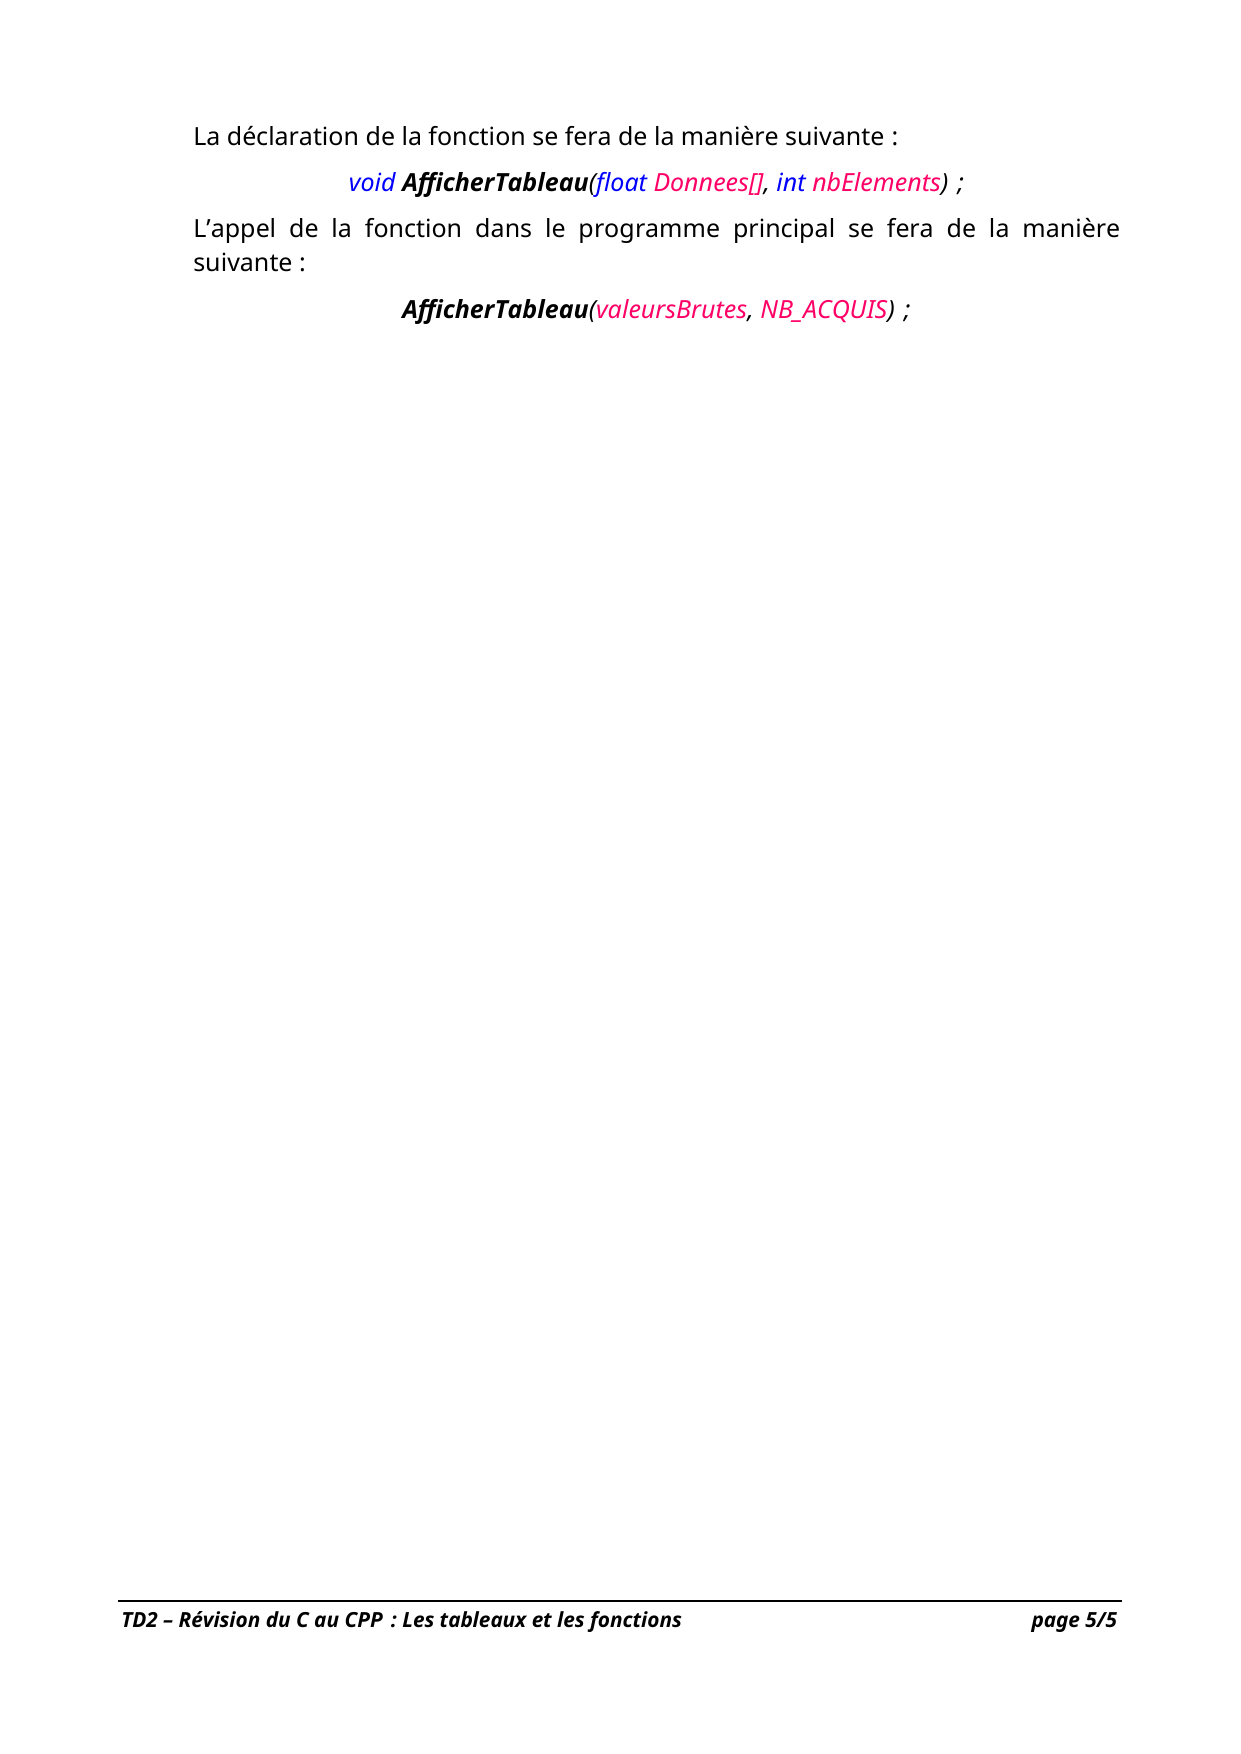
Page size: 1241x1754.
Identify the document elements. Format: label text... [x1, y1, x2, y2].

list void AfficherTableau(float Donnees[], int nbElements) ; [156, 164, 1122, 198]
list AfficherTableau(valeursBrutes, NB_ACQUIS) ; [156, 291, 1122, 325]
list La déclaration de la fonction se fera de la manière suivante : [156, 118, 1122, 152]
list L’appel de la fonction dans le programme principal se fera de la manière suivante : [156, 211, 1122, 279]
